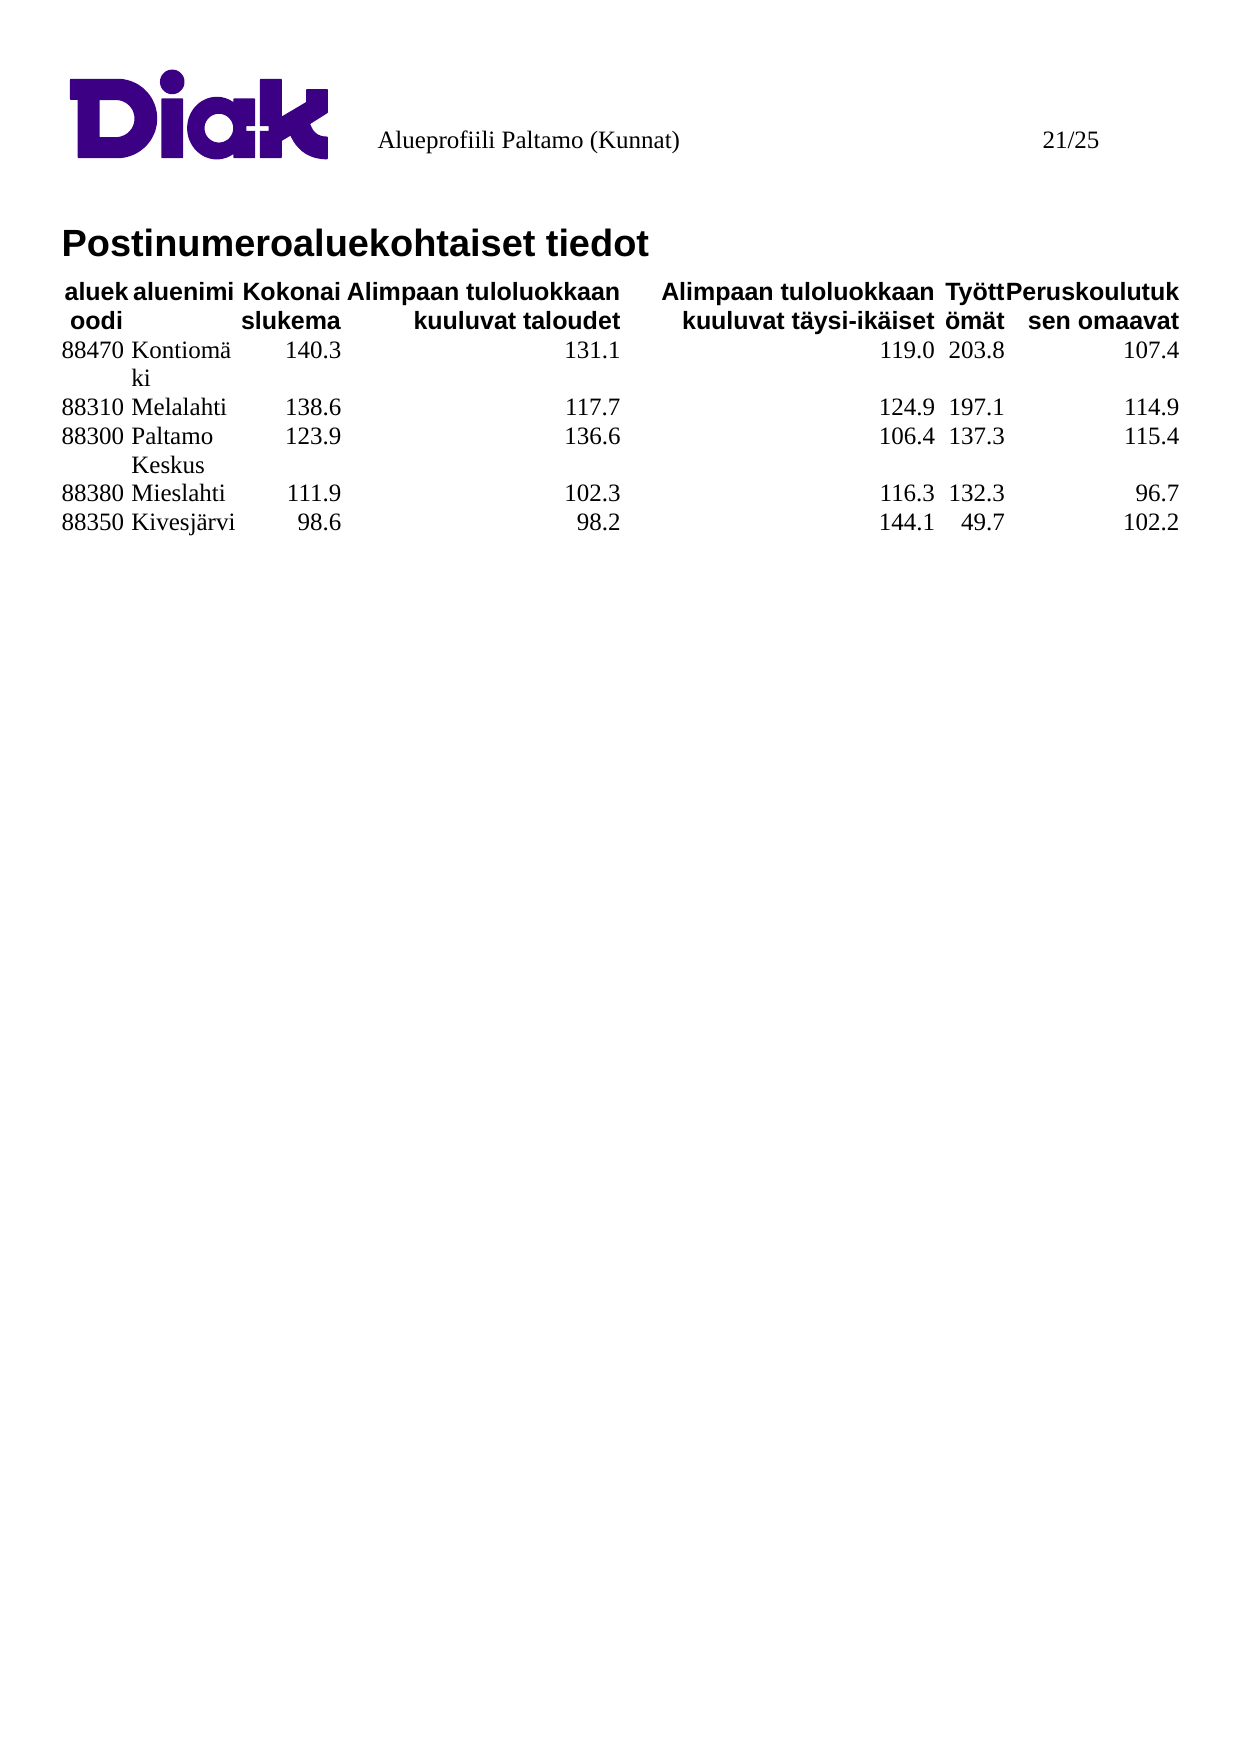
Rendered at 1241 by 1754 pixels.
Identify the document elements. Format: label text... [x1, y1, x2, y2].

table_cell 119.0 [620, 335, 934, 392]
table_cell Paltamo Keskus [131, 421, 236, 478]
table_cell 132.3 [935, 479, 1004, 507]
table_cell 88300 [61, 421, 131, 478]
table_cell Melalahti [131, 392, 236, 421]
table_cell 111.9 [236, 479, 341, 507]
table_cell Kivesjärvi [131, 507, 236, 536]
table_cell 96.7 [1004, 479, 1179, 507]
table_cell 88470 [61, 335, 131, 392]
table_cell 106.4 [620, 421, 934, 478]
table_cell 144.1 [620, 507, 934, 536]
table_cell 124.9 [620, 392, 934, 421]
table_header Kokonaislukema [236, 277, 341, 335]
table_cell 137.3 [935, 421, 1004, 478]
table_header Alimpaan tuloluokkaan kuuluvat taloudet [341, 277, 620, 335]
table_cell 88350 [61, 507, 131, 536]
table_cell 116.3 [620, 479, 934, 507]
table_cell Mieslahti [131, 479, 236, 507]
table_cell 117.7 [341, 392, 620, 421]
table_header aluenimi [131, 277, 236, 335]
table_cell 140.3 [236, 335, 341, 392]
table_cell 49.7 [935, 507, 1004, 536]
table_cell 136.6 [341, 421, 620, 478]
table_cell 203.8 [935, 335, 1004, 392]
table_cell Kontiomäki [131, 335, 236, 392]
table_cell 98.6 [236, 507, 341, 536]
table_header Peruskoulutuksen omaavat [1004, 277, 1179, 335]
table_cell 115.4 [1004, 421, 1179, 478]
table_header Alimpaan tuloluokkaan kuuluvat täysi-ikäiset [620, 277, 934, 335]
subtitle Postinumeroaluekohtaiset tiedot [61, 221, 1179, 265]
table_cell 88310 [61, 392, 131, 421]
table_cell 138.6 [236, 392, 341, 421]
table_cell 88380 [61, 479, 131, 507]
table_cell 123.9 [236, 421, 341, 478]
table_cell 107.4 [1004, 335, 1179, 392]
table_header Työttömät [935, 277, 1004, 335]
table_cell 114.9 [1004, 392, 1179, 421]
table_header aluekoodi [61, 277, 131, 335]
table_cell 102.2 [1004, 507, 1179, 536]
table_cell 197.1 [935, 392, 1004, 421]
table_cell 98.2 [341, 507, 620, 536]
table_cell 102.3 [341, 479, 620, 507]
table_cell 131.1 [341, 335, 620, 392]
